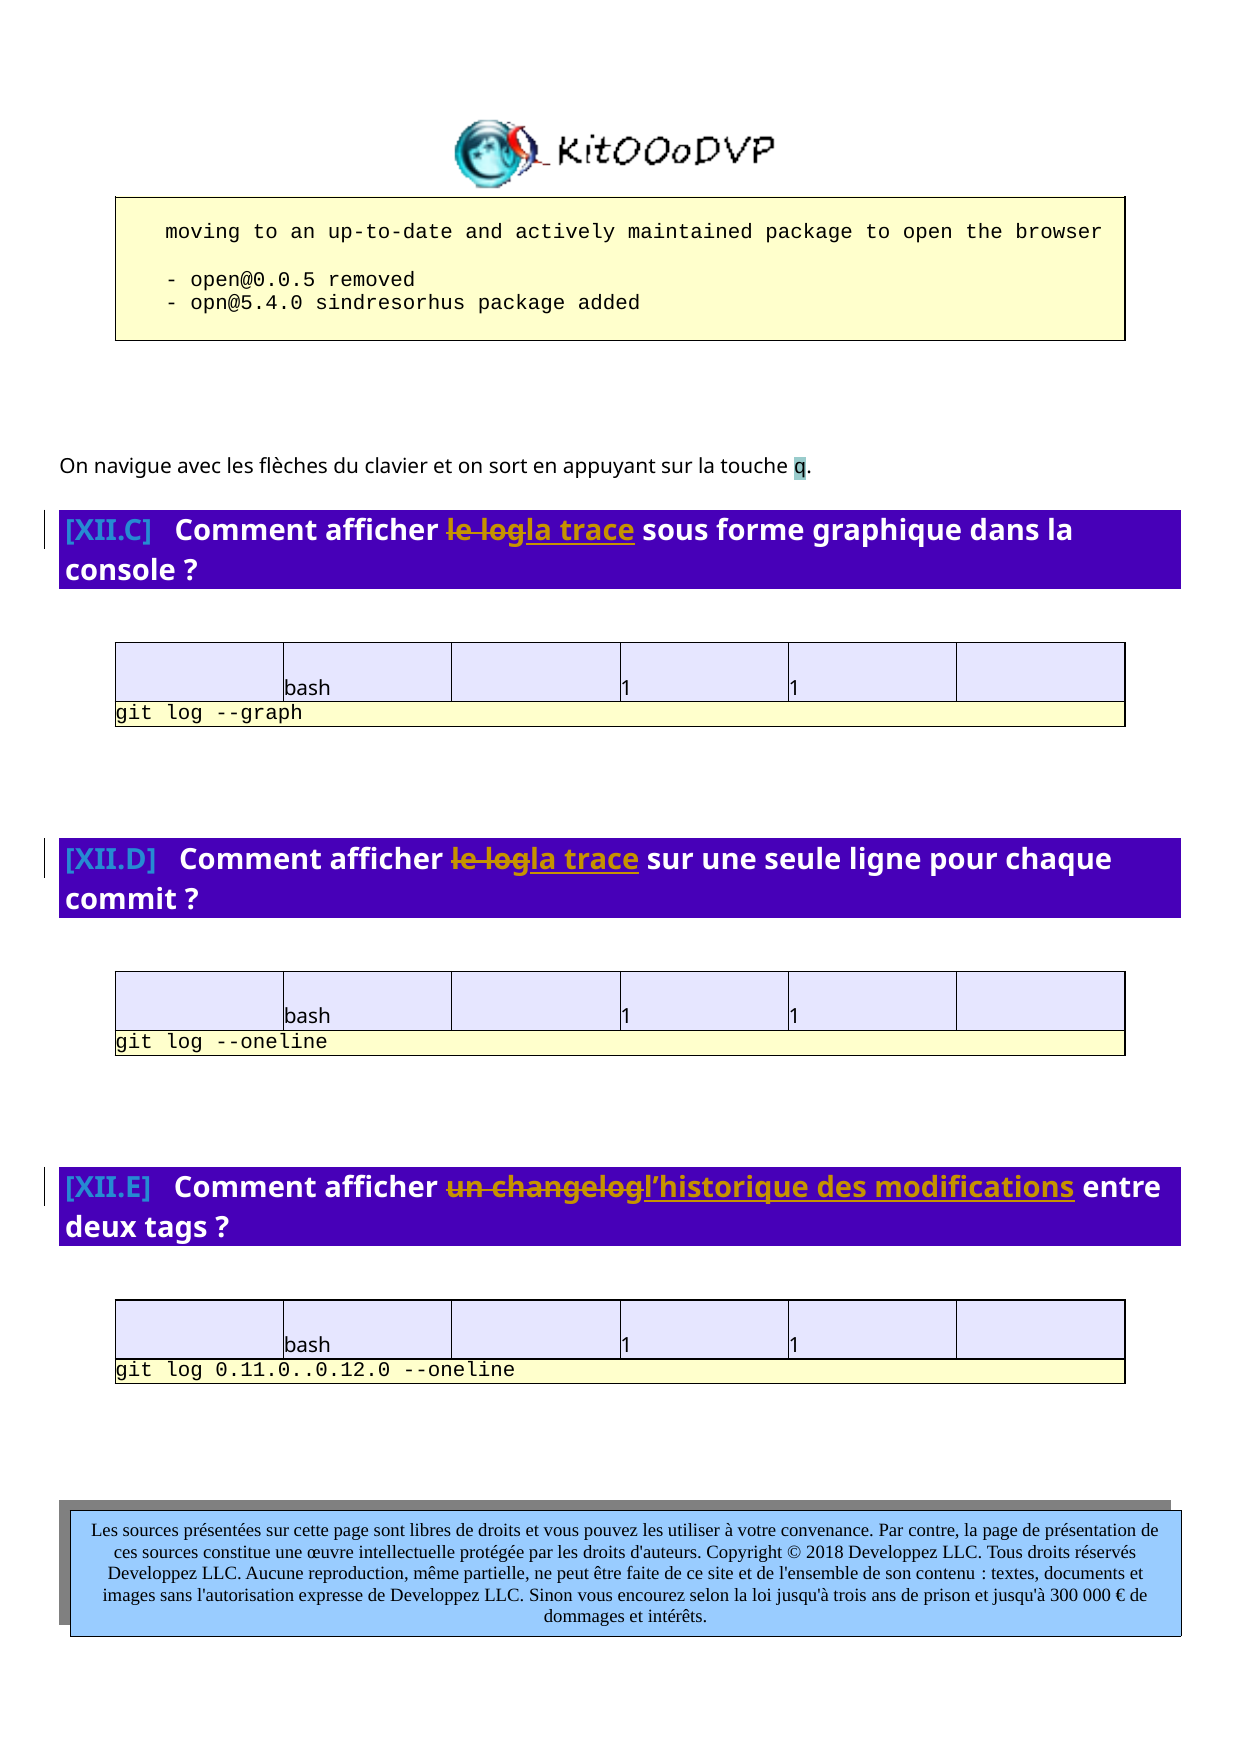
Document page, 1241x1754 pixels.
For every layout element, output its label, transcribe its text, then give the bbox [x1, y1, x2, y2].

table_header [957, 643, 1124, 701]
table_header [452, 972, 620, 1030]
table_header 1 [621, 972, 788, 1030]
subtitle Comment afficher l’historique des modifications entre deux tags ? [59, 1167, 1181, 1246]
table_header [116, 1301, 283, 1358]
table_header bash [284, 972, 451, 1030]
table_header [116, 972, 283, 1030]
table_header [116, 643, 283, 701]
table_header 1 [621, 643, 788, 701]
table_header [957, 1301, 1124, 1358]
text On navigue avec les flèches du clavier et on sort en appuyant sur la touche q. [59, 452, 1181, 480]
table_header 1 [789, 1301, 956, 1358]
table_header 1 [621, 1301, 788, 1358]
table_header [452, 643, 620, 701]
subtitle Comment afficher la trace sur une seule ligne pour chaque commit ? [59, 838, 1181, 918]
table_header [452, 1301, 620, 1358]
table_header bash [284, 643, 451, 701]
subtitle Comment afficher la trace sous forme graphique dans la console ? [59, 510, 1181, 589]
table_header 1 [789, 643, 956, 701]
table_header bash [284, 1301, 451, 1358]
table_header 1 [789, 972, 956, 1030]
picture [453, 118, 781, 191]
table_header [957, 972, 1124, 1030]
